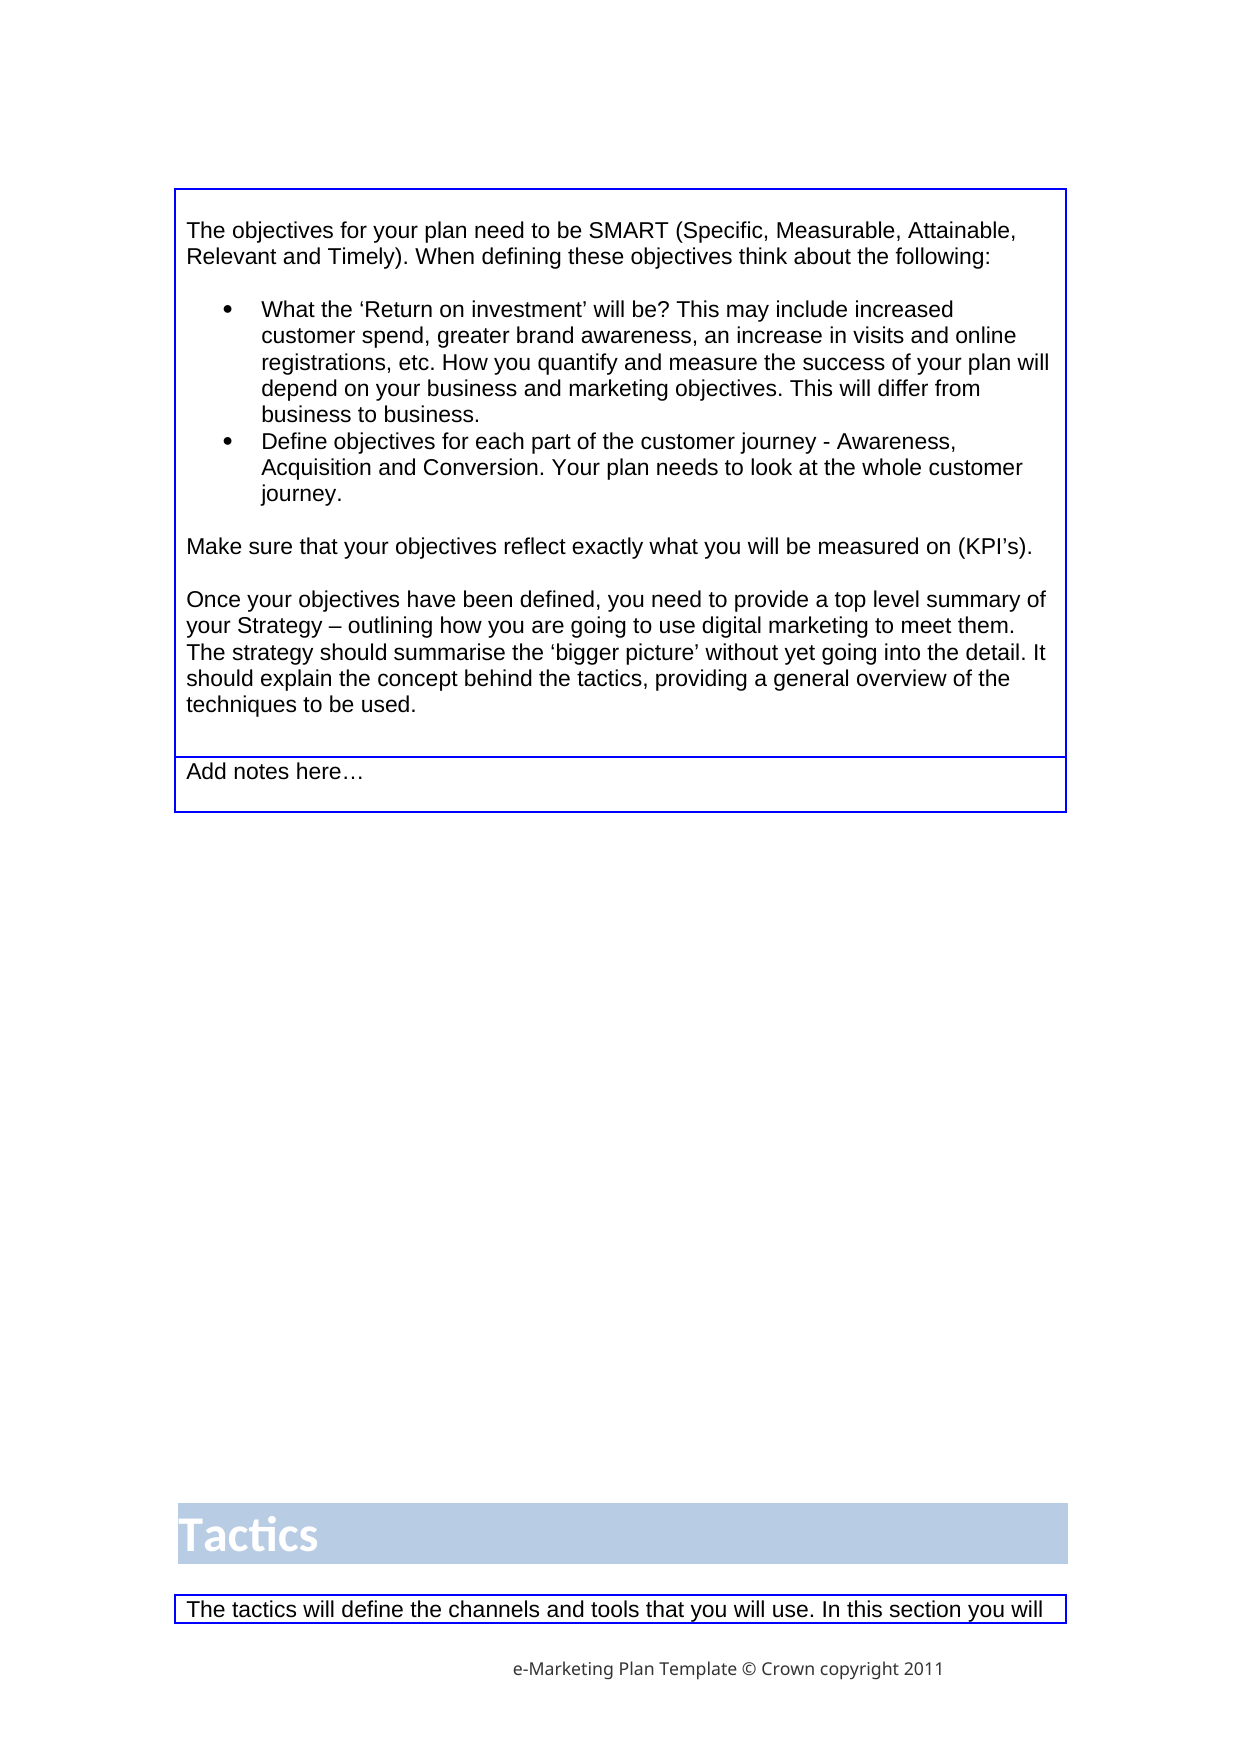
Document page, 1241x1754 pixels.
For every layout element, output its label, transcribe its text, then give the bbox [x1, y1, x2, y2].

table_header The objectives for your plan need to be SMART (Specific, Measurable, Attainable, Relevant and Timely). When defining these objectives think about the following: What the ‘Return on investment’ will be? This may include increased customer spend, greater brand awareness, an increase in visits and online registrations, etc. How you quantify and measure the success of your plan will depend on your business and marketing objectives. This will differ from business to business. Define objectives for each part of the customer journey - Awareness, Acquisition and Conversion. Your plan needs to look at the whole customer journey. Make sure that your objectives reflect exactly what you will be measured on (KPI’s). Once your objectives have been defined, you need to provide a top level summary of your Strategy – outlining how you are going to use digital marketing to meet them. The strategy should summarise the ‘bigger picture’ without yet going into the detail. It should explain the concept behind the tactics, providing a general overview of the techniques to be used. [176, 190, 1065, 756]
table_header The tactics will define the channels and tools that you will use. In this section you will [176, 1596, 1065, 1622]
table_cell Add notes here… [176, 758, 1065, 811]
subtitle Tactics [178, 1503, 1068, 1564]
